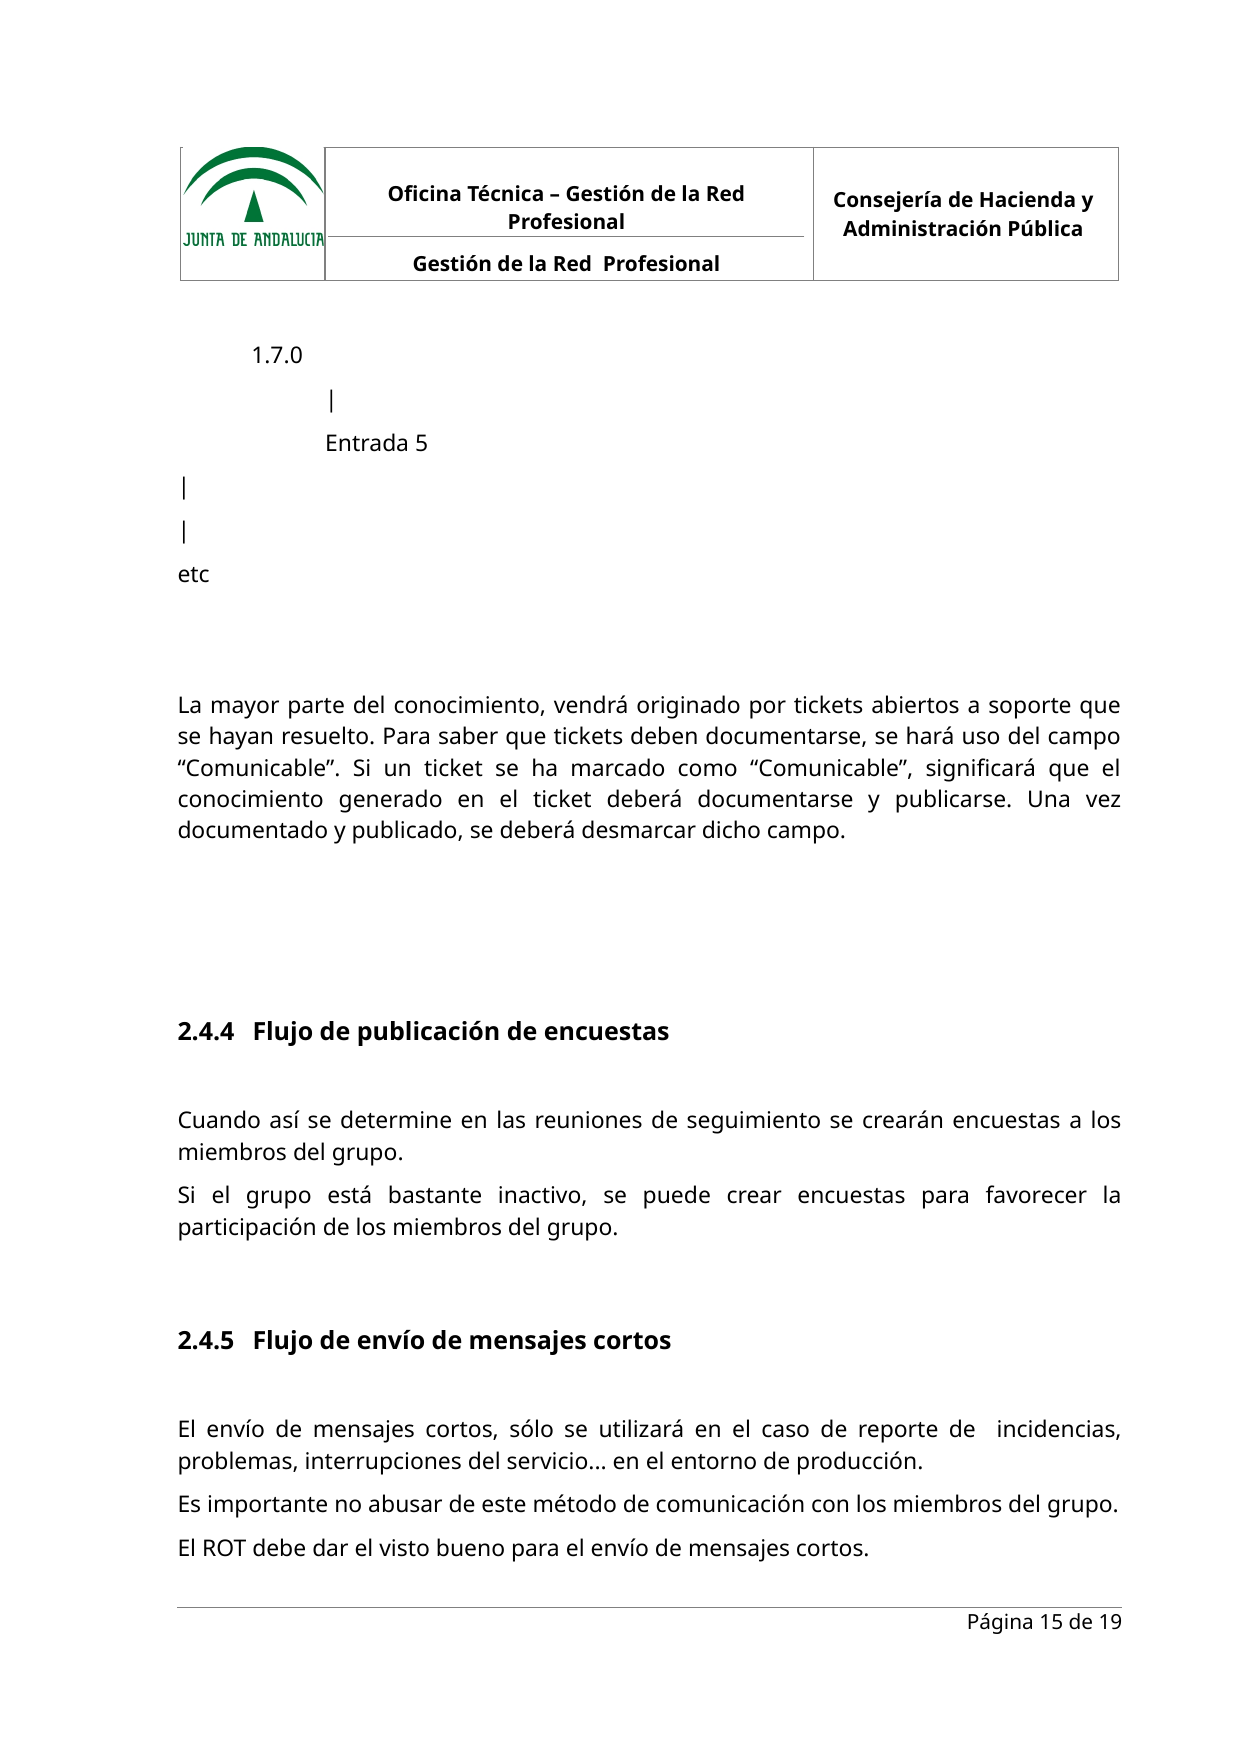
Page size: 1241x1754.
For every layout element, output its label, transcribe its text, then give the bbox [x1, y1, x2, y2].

subtitle Flujo de envío de mensajes cortos [177, 1323, 1122, 1357]
picture [183, 147, 324, 246]
text | [177, 514, 1122, 545]
text Si el grupo está bastante inactivo, se puede crear encuestas para favorecer la participación de los miembros del grupo. [177, 1179, 1122, 1242]
text | [177, 470, 1122, 501]
text 1.7.0 [177, 339, 1122, 370]
text | [177, 383, 1122, 414]
text La mayor parte del conocimiento, vendrá originado por tickets abiertos a soporte que se hayan resuelto. Para saber que tickets deben documentarse, se hará uso del campo “Comunicable”. Si un ticket se ha marcado como “Comunicable”, significará que el conocimiento generado en el ticket deberá documentarse y publicarse. Una vez documentado y publicado, se deberá desmarcar dicho campo. [177, 689, 1122, 845]
text etc [177, 558, 1122, 589]
subtitle Flujo de publicación de encuestas [177, 1014, 1122, 1048]
text Entrada 5 [177, 426, 1122, 458]
text El ROT debe dar el visto bueno para el envío de mensajes cortos. [177, 1532, 1122, 1563]
text Es importante no abusar de este método de comunicación con los miembros del grupo. [177, 1488, 1122, 1519]
text El envío de mensajes cortos, sólo se utilizará en el caso de reporte de incidencias, problemas, interrupciones del servicio... en el entorno de producción. [177, 1413, 1122, 1476]
text Cuando así se determine en las reuniones de seguimiento se crearán encuestas a los miembros del grupo. [177, 1104, 1122, 1167]
